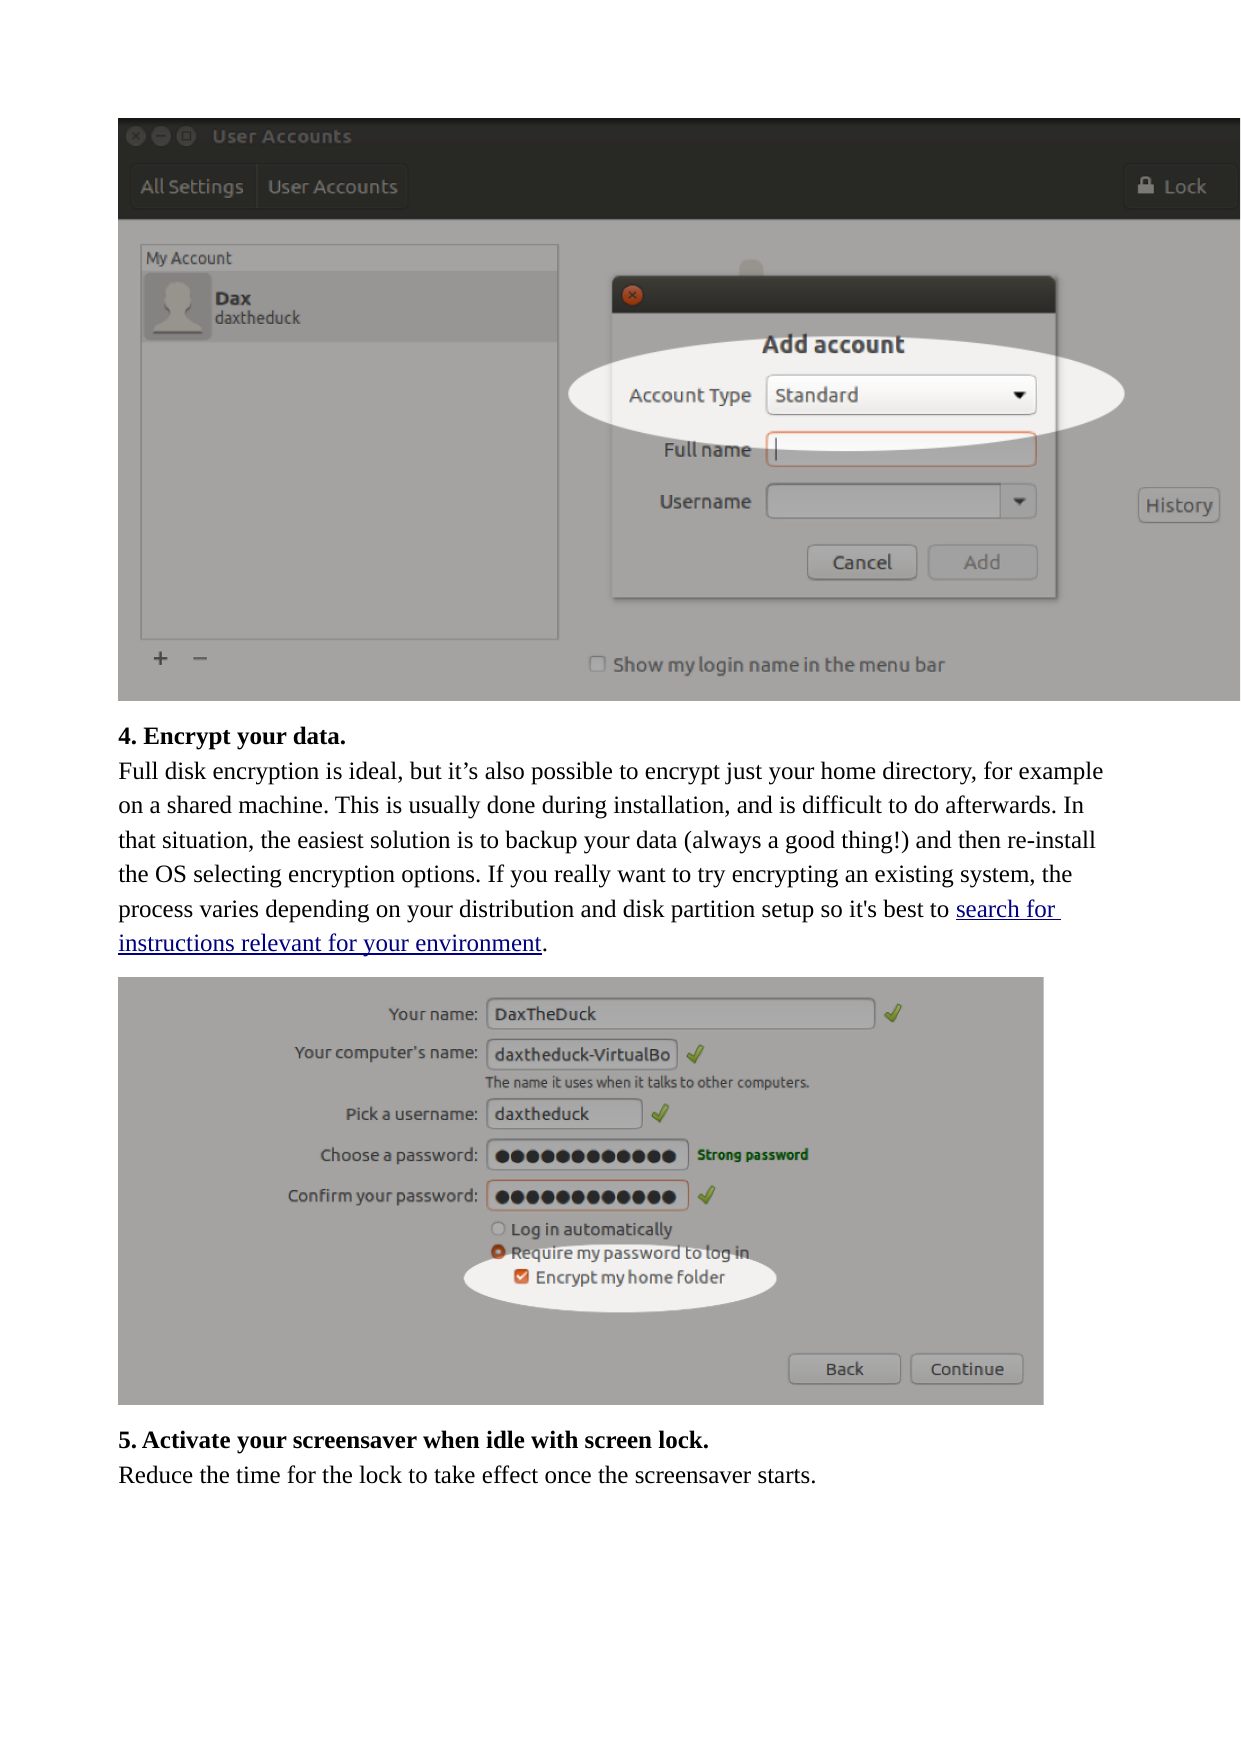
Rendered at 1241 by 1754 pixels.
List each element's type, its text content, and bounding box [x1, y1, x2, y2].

text 4. Encrypt your data. Full disk encryption is ideal, but it’s also possible to encrypt just your home directory, for example on a shared machine. This is usually done during installation, and is difficult to do afterwards. In that situation, the easiest solution is to backup your data (always a good thing!) and then re-install the OS selecting encryption options. If you really want to try encrypting an existing system, the process varies depending on your distribution and disk partition setup so it's best to search for instructions relevant for your environment. [118, 721, 1122, 957]
picture [118, 118, 1241, 701]
picture [118, 977, 1044, 1405]
text 5. Activate your screensaver when idle with screen lock. Reduce the time for the lock to take effect once the screensaver starts. [118, 1425, 1122, 1488]
